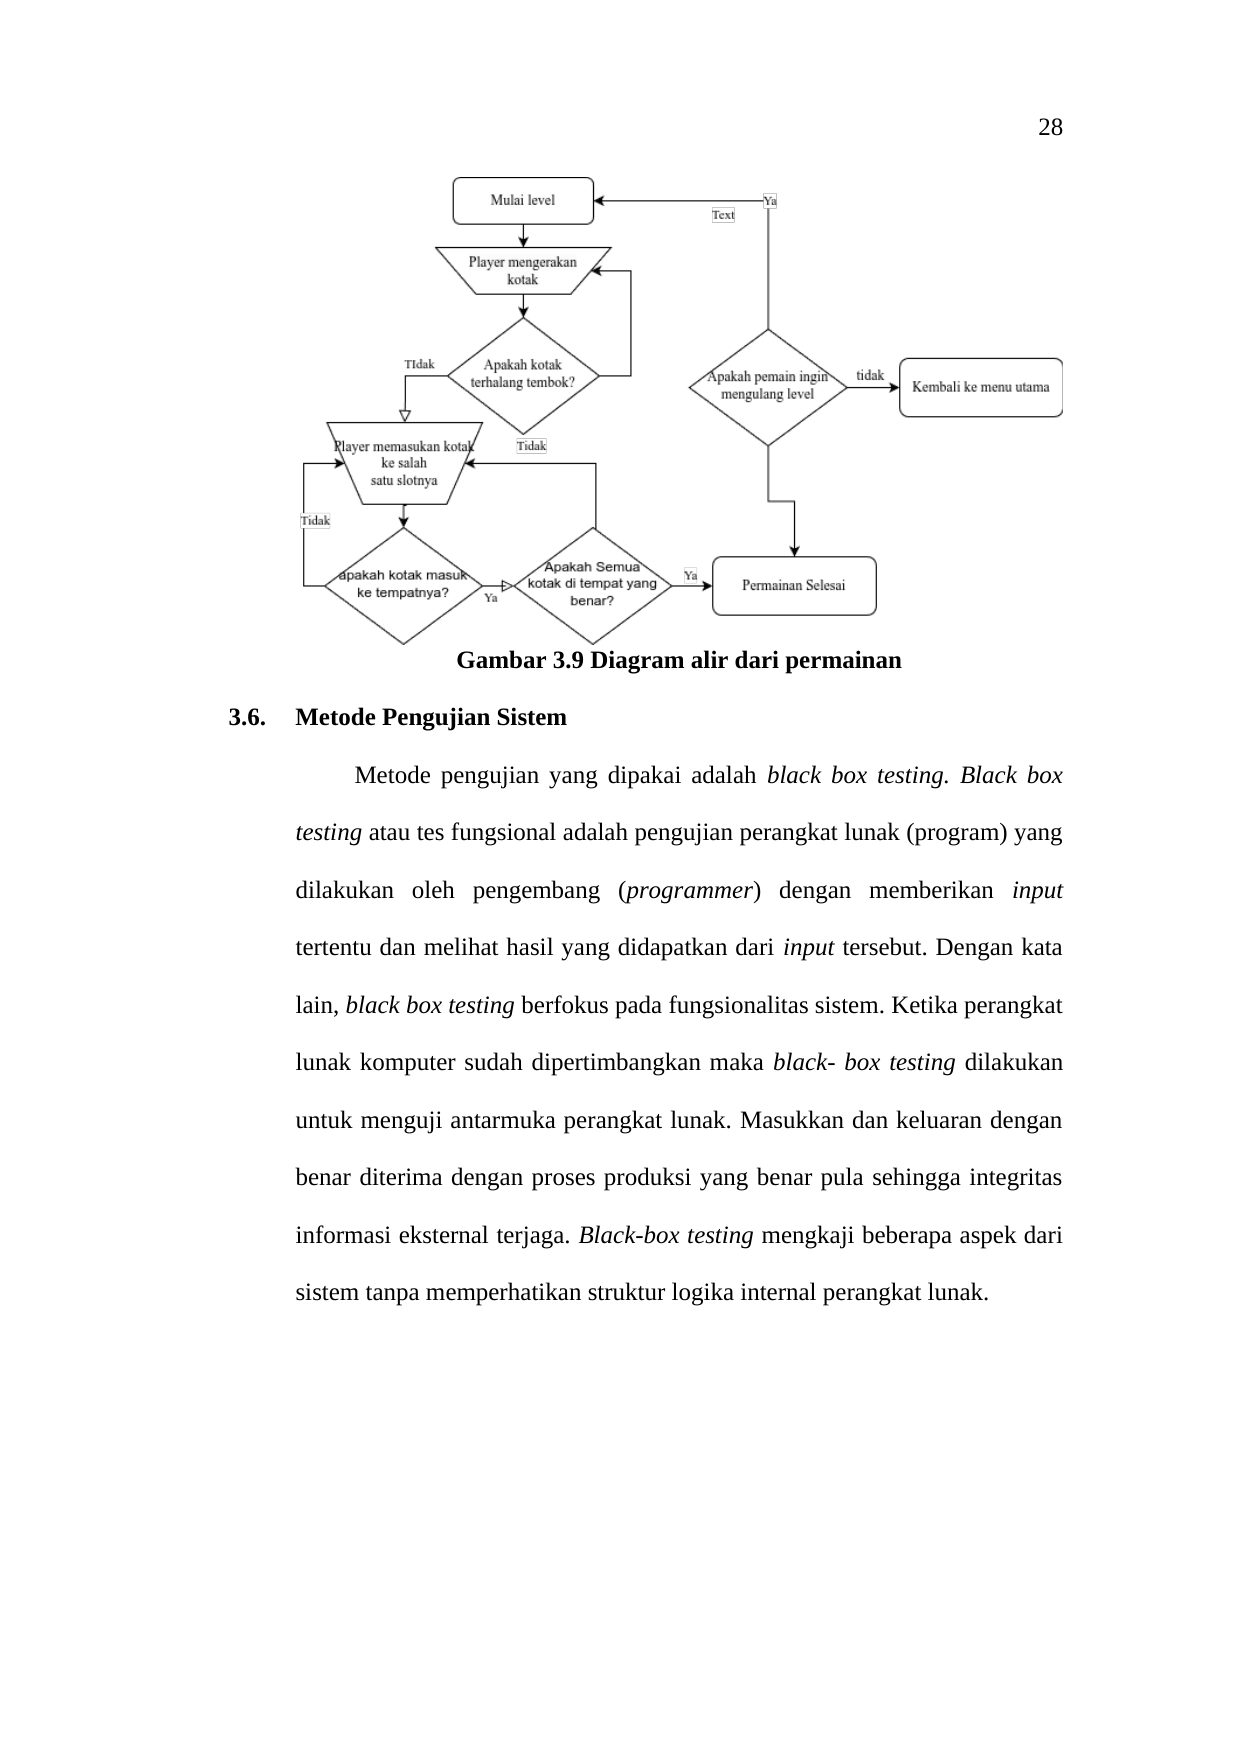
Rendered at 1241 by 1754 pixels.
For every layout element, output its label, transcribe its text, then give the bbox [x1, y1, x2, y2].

subtitle Metode Pengujian Sistem [266, 702, 1062, 731]
text Gambar 3.9 Diagram alir dari permainan [295, 645, 1063, 674]
text Metode pengujian yang dipakai adalah black box testing. Black box testing atau tes fungsional adalah pengujian perangkat lunak (program) yang dilakukan oleh pengembang (programmer) dengan memberikan input tertentu dan melihat hasil yang didapatkan dari input tersebut. Dengan kata lain, black box testing berfokus pada fungsionalitas sistem. Ketika perangkat lunak komputer sudah dipertimbangkan maka black- box testing dilakukan untuk menguji antarmuka perangkat lunak. Masukkan dan keluaran dengan benar diterima dengan proses produksi yang benar pula sehingga integritas informasi eksternal terjaga. Black-box testing mengkaji beberapa aspek dari sistem tanpa memperhatikan struktur logika internal perangkat lunak. [295, 760, 1063, 1306]
picture [295, 177, 1063, 645]
